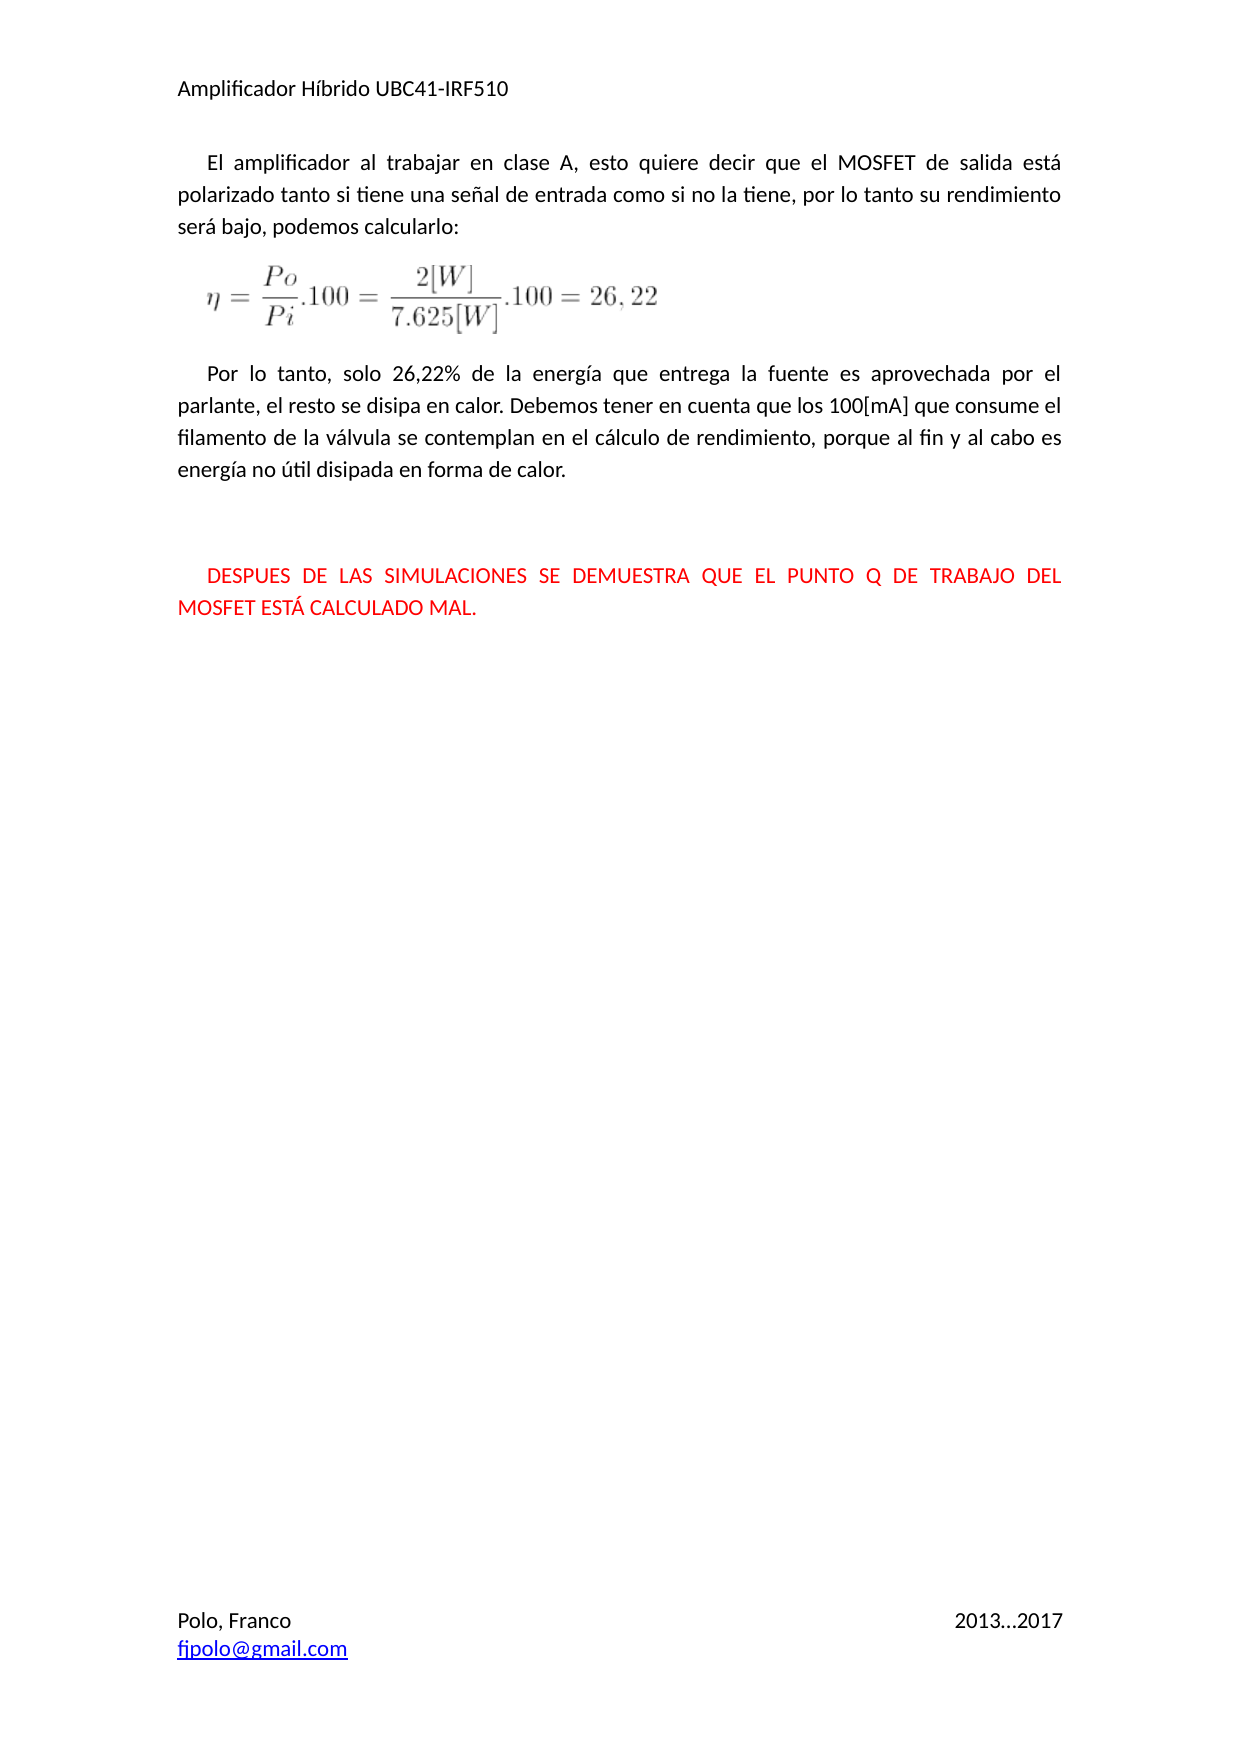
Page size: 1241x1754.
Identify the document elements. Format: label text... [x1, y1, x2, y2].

text El amplificador al trabajar en clase A, esto quiere decir que el MOSFET de salida está polarizado tanto si tiene una señal de entrada como si no la tiene, por lo tanto su rendimiento será bajo, podemos calcularlo: [177, 148, 1063, 240]
text Por lo tanto, solo 26,22% de la energía que entrega la fuente es aprovechada por el parlante, el resto se disipa en calor. Debemos tener en cuenta que los 100[mA] que consume el filamento de la válvula se contemplan en el cálculo de rendimiento, porque al fin y al cabo es energía no útil disipada en forma de calor. [177, 359, 1063, 483]
text DESPUES DE LAS SIMULACIONES SE DEMUESTRA QUE EL PUNTO Q DE TRABAJO DEL MOSFET ESTÁ CALCULADO MAL. [177, 561, 1063, 622]
